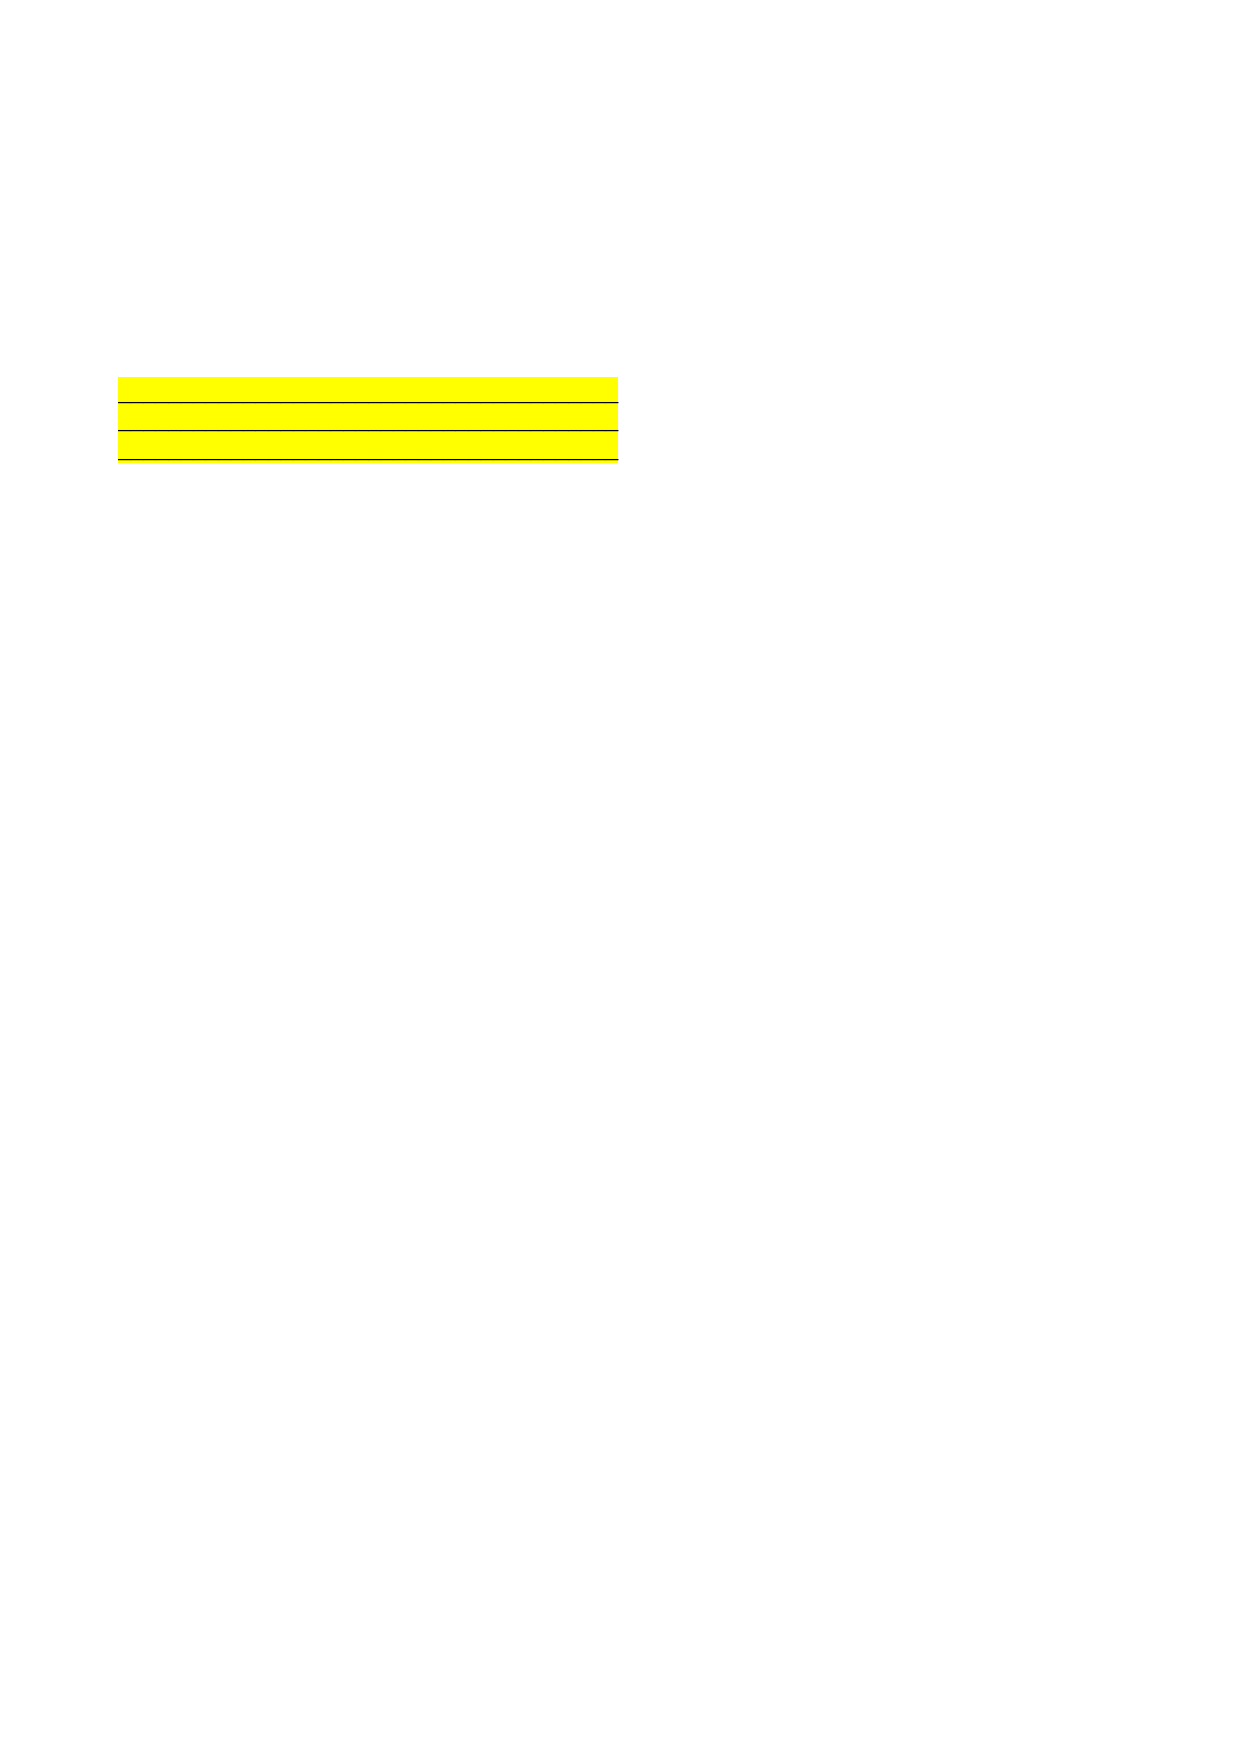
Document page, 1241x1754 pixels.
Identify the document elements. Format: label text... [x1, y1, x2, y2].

text ________________________________________ [118, 377, 1122, 406]
text ________________________________________ [118, 406, 1122, 434]
text ________________________________________ [118, 434, 1122, 463]
